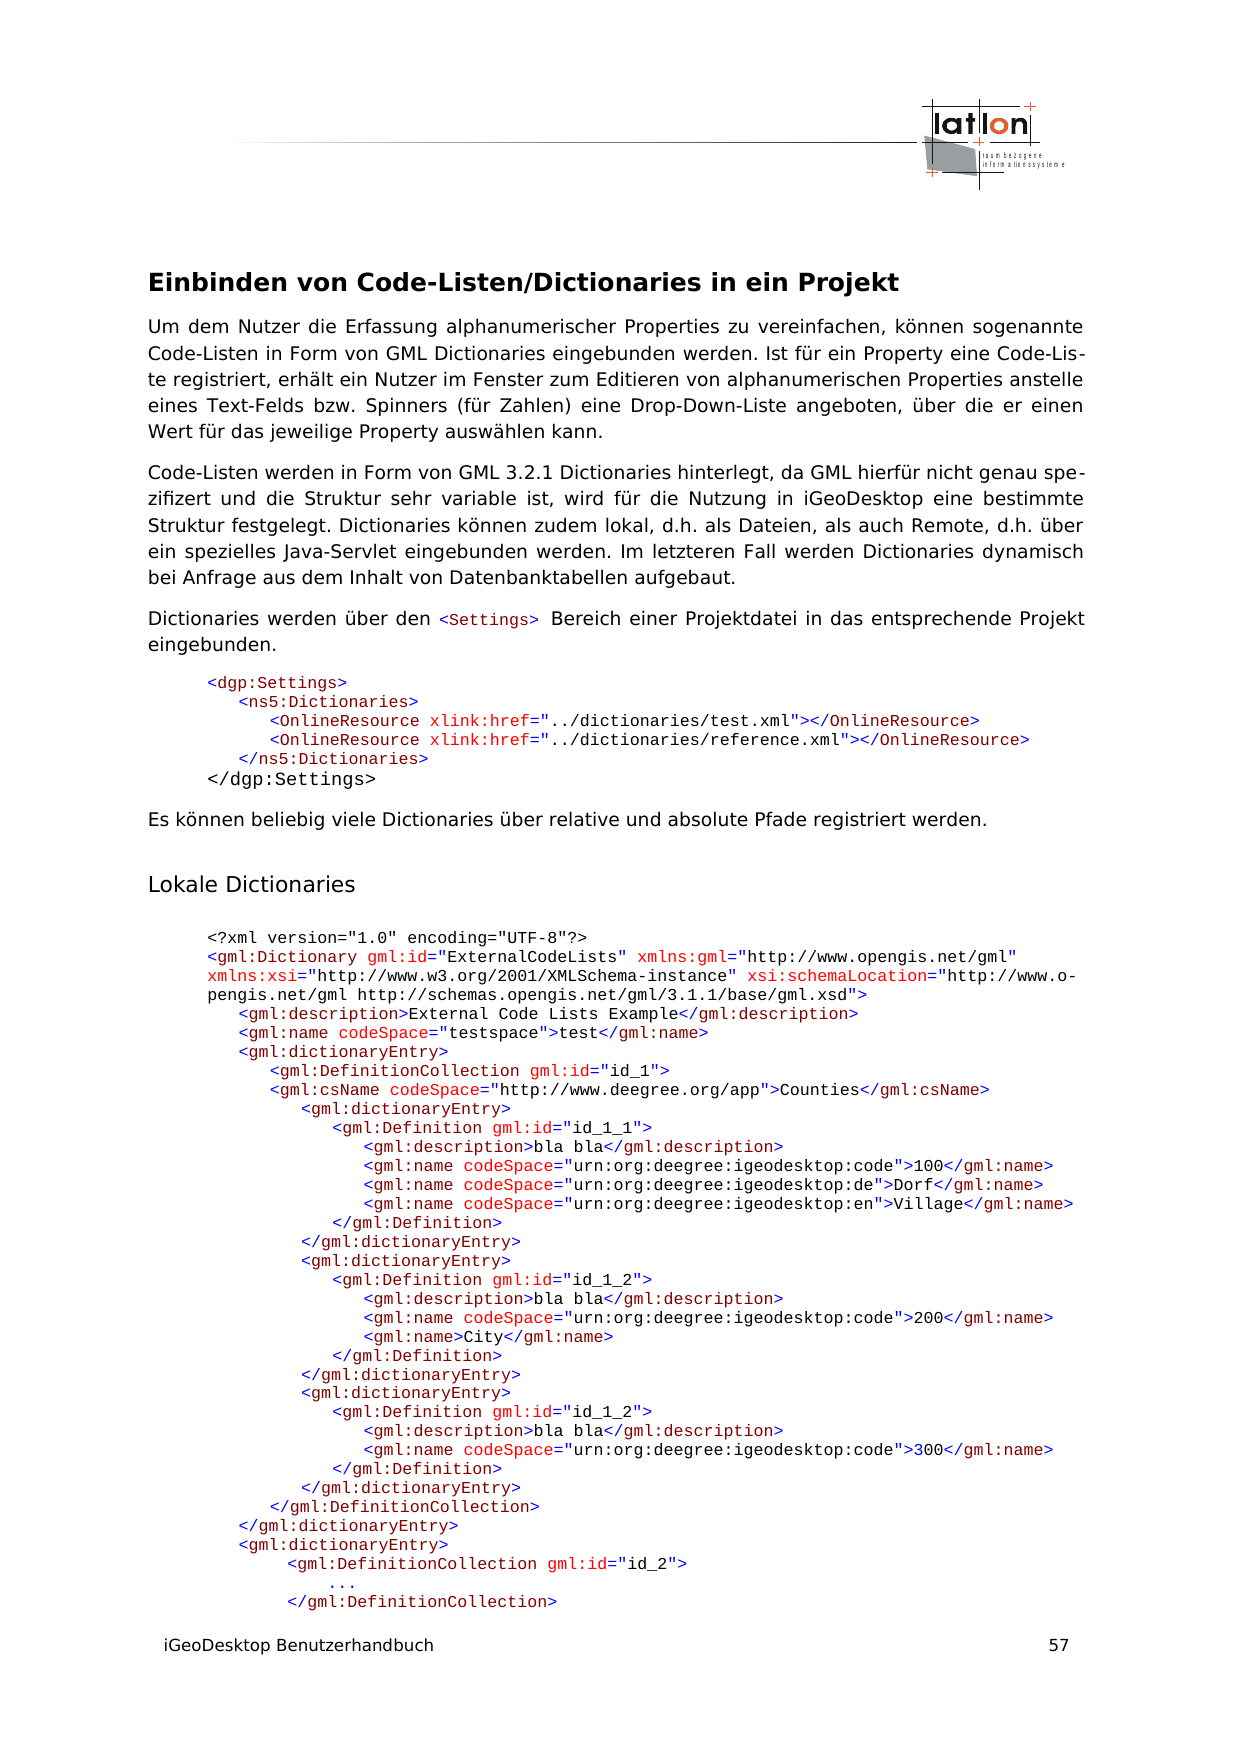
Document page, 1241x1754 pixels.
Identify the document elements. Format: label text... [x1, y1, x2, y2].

text </gml:Definition> [207, 1347, 1085, 1366]
text <gml:dictionaryEntry> [207, 1537, 1085, 1556]
text <gml:DefinitionCollection gml:id="id_2"> [207, 1556, 1085, 1574]
text </gml:dictionaryEntry> [207, 1480, 1085, 1499]
text </gml:Definition> [207, 1214, 1085, 1233]
text <gml:name codeSpace="urn:org:deegree:igeodesktop:code">200</gml:name> [207, 1309, 1085, 1328]
text <?xml version="1.0" encoding="UTF-8"?> [207, 930, 1085, 949]
text Dictionaries werden über den <Settings> Bereich einer Projektdatei in das entsprechende Projekt eingebunden. [148, 607, 1085, 656]
text Es können beliebig viele Dictionaries über relative und absolute Pfade registriert werden. [148, 809, 1085, 831]
text </ns5:Dictionaries> [207, 751, 1085, 769]
text <gml:Definition gml:id="id_1_2"> [207, 1404, 1085, 1423]
text <gml:name codeSpace="testspace">test</gml:name> [207, 1025, 1085, 1044]
subtitle Einbinden von Code-Listen/Dictionaries in ein Projekt [148, 268, 1085, 298]
text <gml:description>bla bla</gml:description> [207, 1138, 1085, 1157]
text <OnlineResource xlink:href="../dictionaries/test.xml"></OnlineResource> [207, 713, 1085, 732]
text <gml:dictionaryEntry> [207, 1101, 1085, 1119]
text ... [207, 1574, 1085, 1593]
text </gml:Definition> [207, 1461, 1085, 1480]
text </gml:dictionaryEntry> [207, 1518, 1085, 1537]
text <gml:DefinitionCollection gml:id="id_1"> [207, 1063, 1085, 1082]
text <gml:dictionaryEntry> [207, 1252, 1085, 1271]
text </dgp:Settings> [207, 769, 1085, 791]
text <gml:csName codeSpace="http://www.deegree.org/app">Counties</gml:csName> [207, 1082, 1085, 1101]
text <ns5:Dictionaries> [207, 694, 1085, 713]
text <gml:name codeSpace="urn:org:deegree:igeodesktop:de">Dorf</gml:name> [207, 1176, 1085, 1195]
text </gml:DefinitionCollection> [207, 1499, 1085, 1518]
text Um dem Nutzer die Erfassung alphanumerischer Properties zu vereinfachen, können sogenannte Code-Listen in Form von GML Dictionaries eingebunden werden. Ist für ein Property eine Code-Lis­te registriert, erhält ein Nutzer im Fenster zum Editieren von alphanumerischen Properties anstelle eines Text-Felds bzw. Spinners (für Zahlen) eine Drop-Down-Liste angeboten, über die er einen Wert für das jeweilige Property auswählen kann. [148, 316, 1085, 443]
text <gml:dictionaryEntry> [207, 1044, 1085, 1063]
text </gml:dictionaryEntry> [207, 1233, 1085, 1252]
text <gml:Definition gml:id="id_1_2"> [207, 1271, 1085, 1290]
text <dgp:Settings> [207, 675, 1085, 694]
text <gml:description>External Code Lists Example</gml:description> [207, 1006, 1085, 1025]
text <gml:description>bla bla</gml:description> [207, 1290, 1085, 1309]
text <gml:dictionaryEntry> [207, 1385, 1085, 1404]
text </gml:DefinitionCollection> [207, 1593, 1085, 1612]
text <gml:Dictionary gml:id="ExternalCodeLists" xmlns:gml="http://www.opengis.net/gml" xmlns:xsi="http://www.w3.org/2001/XMLSchema-instance" xsi:schemaLocation="http://www.o­pengis.net/gml http://schemas.opengis.net/gml/3.1.1/base/gml.xsd"> [207, 949, 1085, 1006]
subtitle Lokale Dictionaries [148, 872, 1085, 898]
text <gml:name codeSpace="urn:org:deegree:igeodesktop:code">100</gml:name> [207, 1157, 1085, 1176]
text <gml:description>bla bla</gml:description> [207, 1423, 1085, 1442]
text <gml:name>City</gml:name> [207, 1328, 1085, 1347]
text Code-Listen werden in Form von GML 3.2.1 Dictionaries hinterlegt, da GML hierfür nicht genau spe­zifizert und die Struktur sehr variable ist, wird für die Nutzung in iGeoDesktop eine bestimmte Struktur festgelegt. Dictionaries können zudem lokal, d.h. als Dateien, als auch Remote, d.h. über ein spezielles Java-Servlet eingebunden werden. Im letzteren Fall werden Dictionaries dynamisch bei Anfrage aus dem Inhalt von Datenbanktabellen aufgebaut. [148, 462, 1085, 589]
text <OnlineResource xlink:href="../dictionaries/reference.xml"></OnlineResource> [207, 732, 1085, 751]
text <gml:Definition gml:id="id_1_1"> [207, 1119, 1085, 1138]
text <gml:name codeSpace="urn:org:deegree:igeodesktop:en">Village</gml:name> [207, 1195, 1085, 1214]
text <gml:name codeSpace="urn:org:deegree:igeodesktop:code">300</gml:name> [207, 1442, 1085, 1461]
text </gml:dictionaryEntry> [207, 1366, 1085, 1385]
